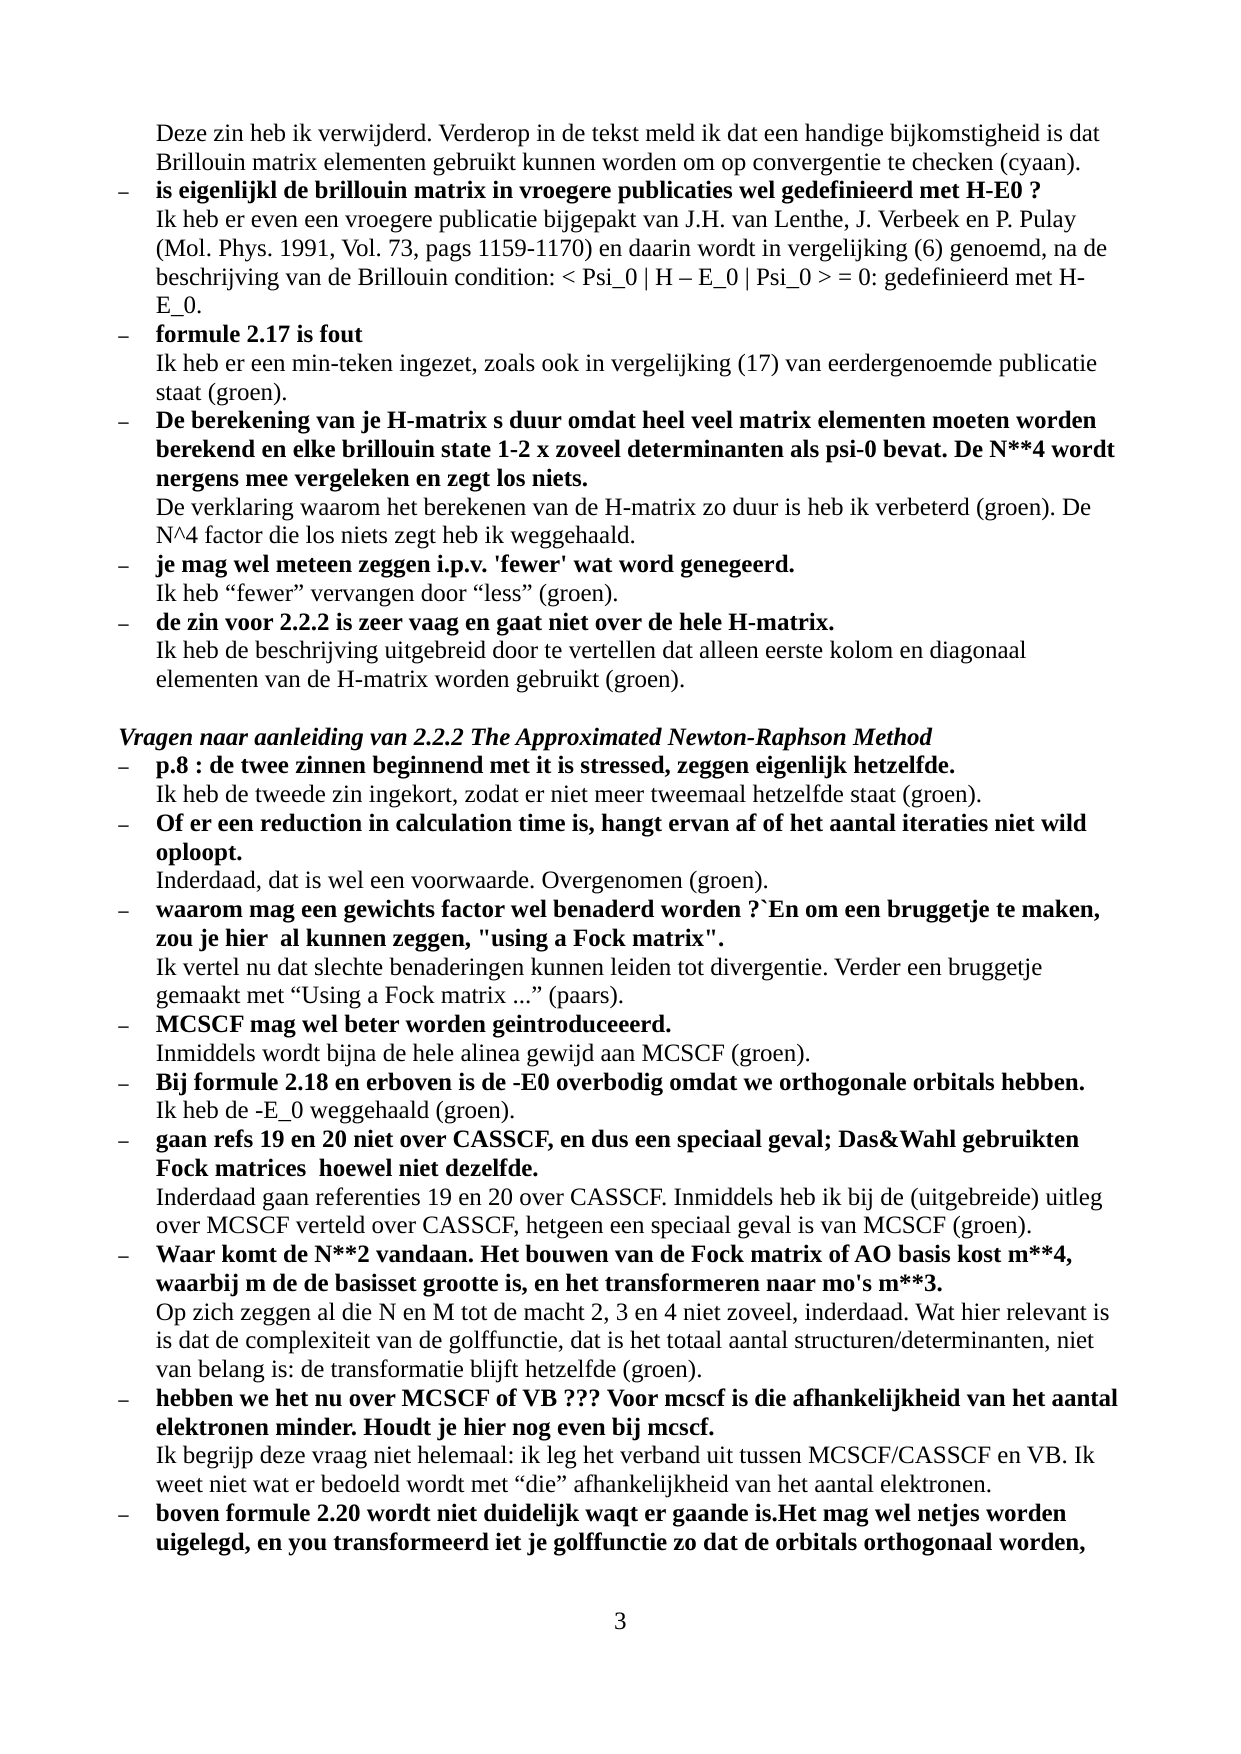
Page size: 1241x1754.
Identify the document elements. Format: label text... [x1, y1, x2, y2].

list hebben we het nu over MCSCF of VB ??? Voor mcscf is die afhankelijkheid van het aantal elektronen minder. Houdt je hier nog even bij mcscf. [118, 1383, 1122, 1441]
list Inderdaad, dat is wel een voorwaarde. Overgenomen (groen). [118, 866, 1122, 894]
list Bij formule 2.18 en erboven is de -E0 overbodig omdat we orthogonale orbitals hebben. [118, 1067, 1122, 1096]
list Ik heb de beschrijving uitgebreid door te vertellen dat alleen eerste kolom en diagonaal elementen van de H-matrix worden gebruikt (groen). [118, 636, 1122, 693]
list Ik heb er even een vroegere publicatie bijgepakt van J.H. van Lenthe, J. Verbeek en P. Pulay (Mol. Phys. 1991, Vol. 73, pags 1159-1170) en daarin wordt in vergelijking (6) genoemd, na de beschrijving van de Brillouin condition: < Psi_0 | H – E_0 | Psi_0 > = 0: gedefinieerd met H-E_0. [118, 204, 1122, 319]
list Of er een reduction in calculation time is, hangt ervan af of het aantal iteraties niet wild oploopt. [118, 808, 1122, 866]
list Ik heb de tweede zin ingekort, zodat er niet meer tweemaal hetzelfde staat (groen). [118, 779, 1122, 808]
list Inmiddels wordt bijna de hele alinea gewijd aan MCSCF (groen). [118, 1038, 1122, 1067]
list Inderdaad gaan referenties 19 en 20 over CASSCF. Inmiddels heb ik bij de (uitgebreide) uitleg over MCSCF verteld over CASSCF, hetgeen een speciaal geval is van MCSCF (groen). [118, 1182, 1122, 1239]
list Ik heb er een min-teken ingezet, zoals ook in vergelijking (17) van eerdergenoemde publicatie staat (groen). [118, 348, 1122, 406]
list je mag wel meteen zeggen i.p.v. 'fewer' wat word genegeerd. [118, 549, 1122, 578]
list is eigenlijkl de brillouin matrix in vroegere publicaties wel gedefinieerd met H-E0 ? [118, 176, 1122, 204]
text Vragen naar aanleiding van 2.2.2 The Approximated Newton-Raphson Method [118, 722, 1122, 751]
list Ik vertel nu dat slechte benaderingen kunnen leiden tot divergentie. Verder een bruggetje gemaakt met “Using a Fock matrix ...” (paars). [118, 952, 1122, 1009]
list boven formule 2.20 wordt niet duidelijk waqt er gaande is.Het mag wel netjes worden uigelegd, en you transformeerd iet je golffunctie zo dat de orbitals orthogonaal worden, [118, 1498, 1122, 1556]
list Waar komt de N**2 vandaan. Het bouwen van de Fock matrix of AO basis kost m**4, waarbij m de de basisset grootte is, en het transformeren naar mo's m**3. [118, 1239, 1122, 1297]
list MCSCF mag wel beter worden geintroduceeerd. [118, 1009, 1122, 1038]
list formule 2.17 is fout [118, 319, 1122, 348]
list De verklaring waarom het berekenen van de H-matrix zo duur is heb ik verbeterd (groen). De N^4 factor die los niets zegt heb ik weggehaald. [118, 492, 1122, 549]
list de zin voor 2.2.2 is zeer vaag en gaat niet over de hele H-matrix. [118, 607, 1122, 636]
list Ik heb “fewer” vervangen door “less” (groen). [118, 578, 1122, 607]
list gaan refs 19 en 20 niet over CASSCF, en dus een speciaal geval; Das&Wahl gebruikten Fock matrices hoewel niet dezelfde. [118, 1124, 1122, 1182]
list Ik begrijp deze vraag niet helemaal: ik leg het verband uit tussen MCSCF/CASSCF en VB. Ik weet niet wat er bedoeld wordt met “die” afhankelijkheid van het aantal elektronen. [118, 1441, 1122, 1498]
list Op zich zeggen al die N en M tot de macht 2, 3 en 4 niet zoveel, inderdaad. Wat hier relevant is is dat de complexiteit van de golffunctie, dat is het totaal aantal structuren/determinanten, niet van belang is: de transformatie blijft hetzelfde (groen). [118, 1297, 1122, 1383]
list waarom mag een gewichts factor wel benaderd worden ?`En om een bruggetje te maken, zou je hier al kunnen zeggen, "using a Fock matrix". [118, 894, 1122, 952]
list Ik heb de -E_0 weggehaald (groen). [118, 1096, 1122, 1124]
list p.8 : de twee zinnen beginnend met it is stressed, zeggen eigenlijk hetzelfde. [118, 751, 1122, 779]
list De berekening van je H-matrix s duur omdat heel veel matrix elementen moeten worden berekend en elke brillouin state 1-2 x zoveel determinanten als psi-0 bevat. De N**4 wordt nergens mee vergeleken en zegt los niets. [118, 406, 1122, 492]
list Deze zin heb ik verwijderd. Verderop in de tekst meld ik dat een handige bijkomstigheid is dat Brillouin matrix elementen gebruikt kunnen worden om op convergentie te checken (cyaan). [118, 118, 1122, 176]
